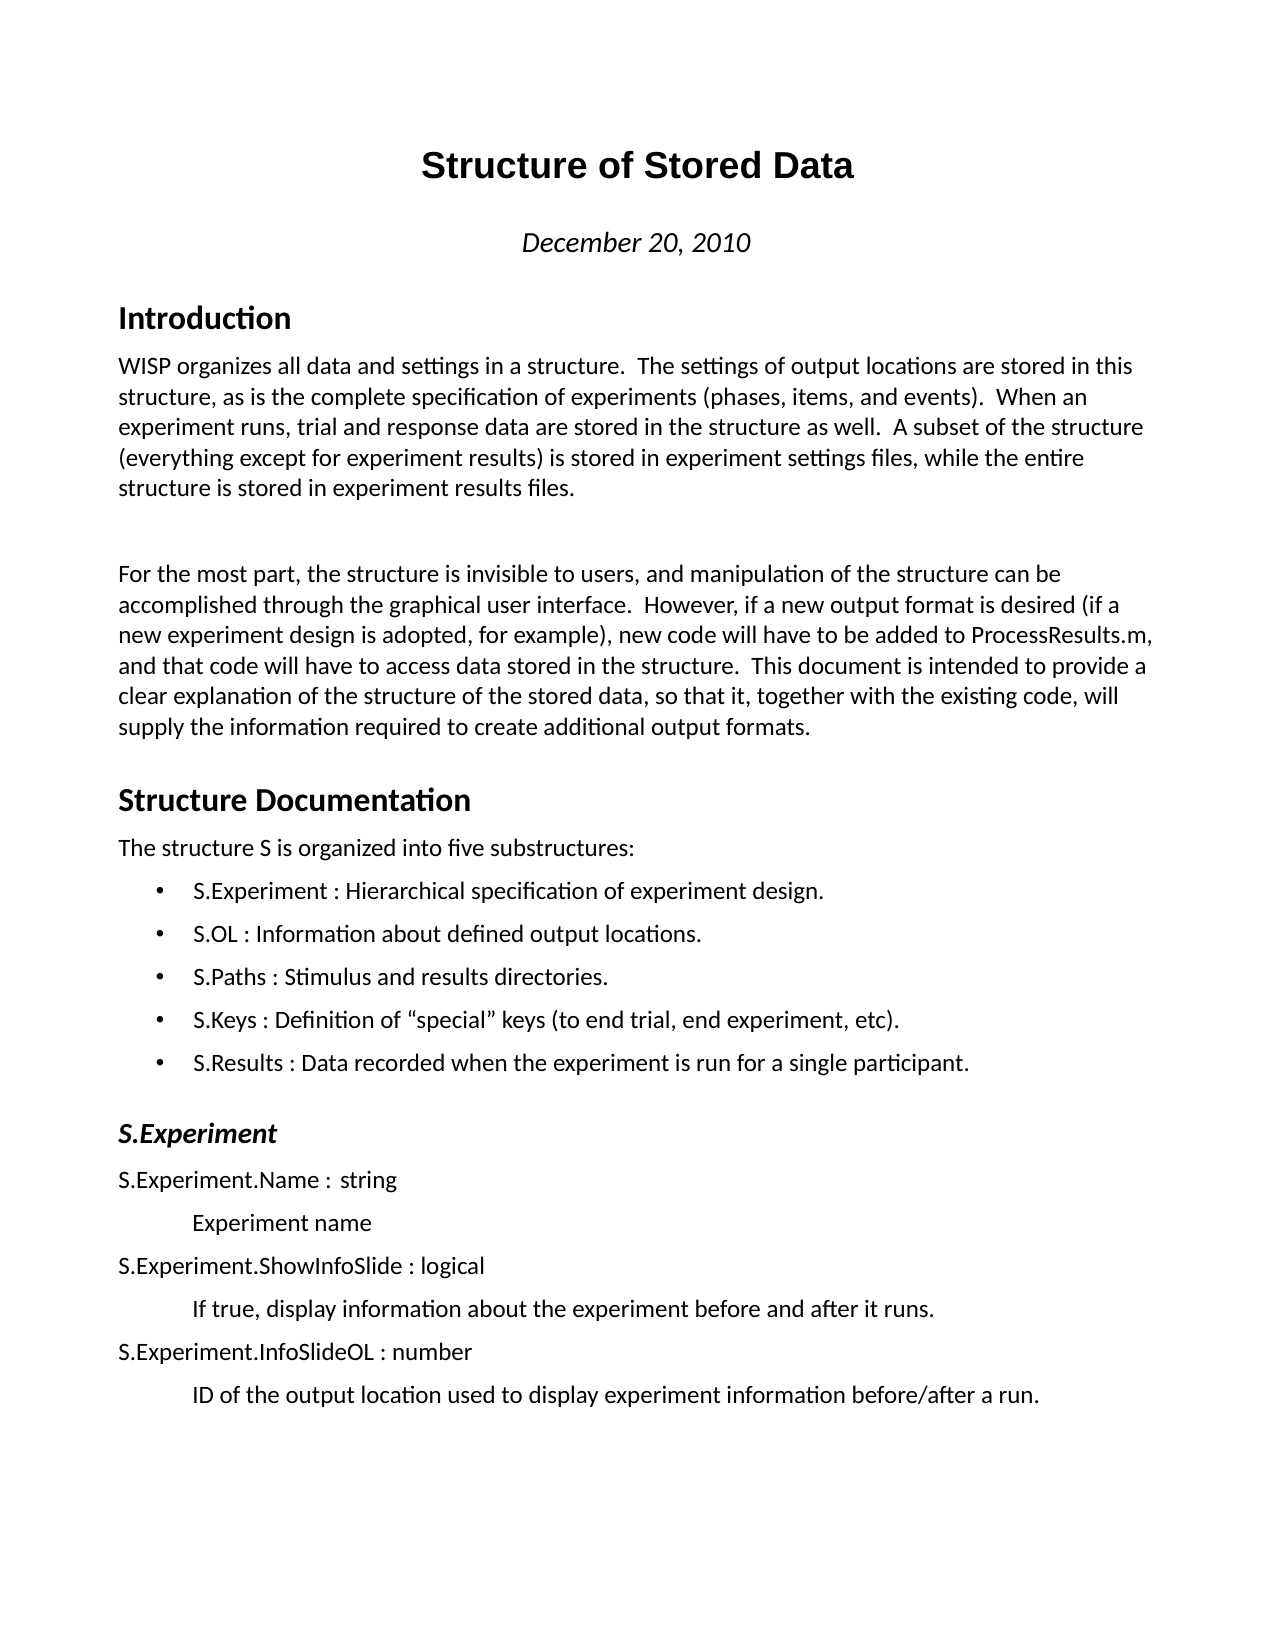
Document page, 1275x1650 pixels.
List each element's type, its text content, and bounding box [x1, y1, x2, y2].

text S.Experiment.Name : string [118, 1164, 1157, 1194]
title Structure of Stored Data [118, 143, 1157, 186]
subtitle Introduction [118, 297, 1157, 338]
text Experiment name [118, 1207, 1157, 1237]
subtitle S.Experiment [118, 1116, 1157, 1151]
text WISP organizes all data and settings in a structure. The settings of output locations are stored in this structure, as is the complete specification of experiments (phases, items, and events). When an experiment runs, trial and response data are stored in the structure as well. A subset of the structure (everything except for experiment results) is stored in experiment settings files, while the entire structure is stored in experiment results files. [118, 350, 1157, 503]
text S.Experiment.InfoSlideOL : number [118, 1336, 1157, 1366]
list S.Results : Data recorded when the experiment is run for a single participant. [156, 1048, 1157, 1078]
list S.OL : Information about defined output locations. [156, 918, 1157, 949]
subtitle December 20, 2010 [118, 224, 1157, 259]
text S.Experiment.ShowInfoSlide : logical [118, 1250, 1157, 1280]
text If true, display information about the experiment before and after it runs. [118, 1293, 1157, 1323]
subtitle Structure Documentation [118, 779, 1157, 820]
text ID of the output location used to display experiment information before/after a run. [118, 1379, 1157, 1409]
list S.Paths : Stimulus and results directories. [156, 962, 1157, 992]
list S.Keys : Definition of “special” keys (to end trial, end experiment, etc). [156, 1004, 1157, 1035]
text The structure S is organized into five substructures: [118, 832, 1157, 863]
list S.Experiment : Hierarchical specification of experiment design. [156, 876, 1157, 906]
text For the most part, the structure is invisible to users, and manipulation of the structure can be accomplished through the graphical user interface. However, if a new output format is desired (if a new experiment design is adopted, for example), new code will have to be added to ProcessResults.m, and that code will have to access data stored in the structure. This document is intended to provide a clear explanation of the structure of the stored data, so that it, together with the existing code, will supply the information required to create additional output formats. [118, 558, 1157, 742]
